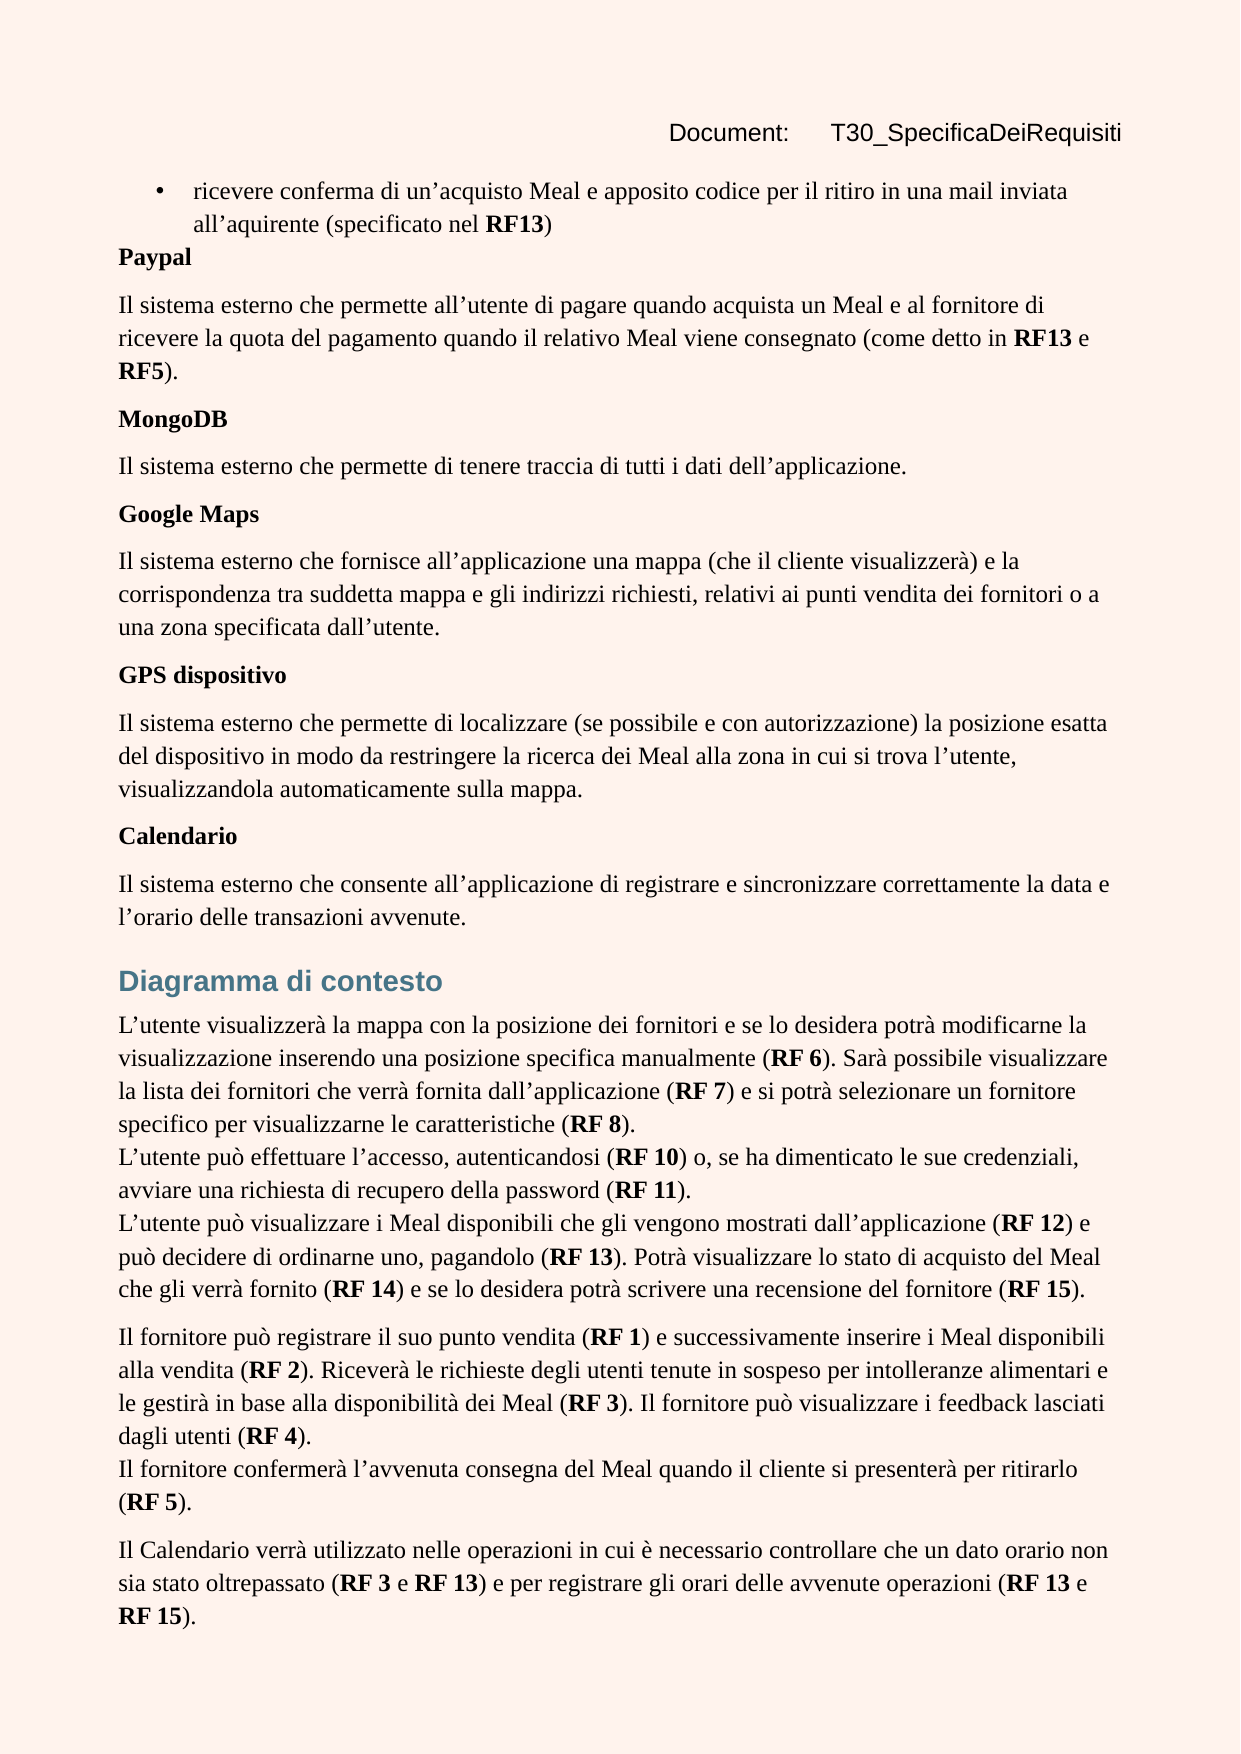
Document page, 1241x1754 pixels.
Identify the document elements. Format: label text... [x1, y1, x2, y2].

text L’utente può effettuare l’accesso, autenticandosi (RF 10) o, se ha dimenticato le sue credenziali, avviare una richiesta di recupero della password (RF 11). [118, 1142, 1122, 1204]
subtitle Diagramma di contesto [118, 964, 1122, 998]
text L’utente visualizzerà la mappa con la posizione dei fornitori e se lo desidera potrà modificarne la visualizzazione inserendo una posizione specifica manualmente (RF 6). Sarà possibile visualizzare la lista dei fornitori che verrà fornita dall’applicazione (RF 7) e si potrà selezionare un fornitore specifico per visualizzarne le caratteristiche (RF 8). [118, 1010, 1122, 1138]
text GPS dispositivo [118, 660, 1122, 689]
text MongoDB [118, 404, 1122, 432]
list ricevere conferma di un’acquisto Meal e apposito codice per il ritiro in una mail inviata all’aquirente (specificato nel RF13) [156, 176, 1122, 238]
text Il sistema esterno che fornisce all’applicazione una mappa (che il cliente visualizzerà) e la corrispondenza tra suddetta mappa e gli indirizzi richiesti, relativi ai punti vendita dei fornitori o a una zona specificata dall’utente. [118, 546, 1122, 641]
text Il sistema esterno che permette di tenere traccia di tutti i dati dell’applicazione. [118, 451, 1122, 480]
text L’utente può visualizzare i Meal disponibili che gli vengono mostrati dall’applicazione (RF 12) e può decidere di ordinarne uno, pagandolo (RF 13). Potrà visualizzare lo stato di acquisto del Meal che gli verrà fornito (RF 14) e se lo desidera potrà scrivere una recensione del fornitore (RF 15). [118, 1208, 1122, 1303]
text Il fornitore può registrare il suo punto vendita (RF 1) e successivamente inserire i Meal disponibili alla vendita (RF 2). Riceverà le richieste degli utenti tenute in sospeso per intolleranze alimentari e le gestirà in base alla disponibilità dei Meal (RF 3). Il fornitore può visualizzare i feedback lasciati dagli utenti (RF 4). [118, 1322, 1122, 1450]
text Calendario [118, 821, 1122, 850]
text Il Calendario verrà utilizzato nelle operazioni in cui è necessario controllare che un dato orario non sia stato oltrepassato (RF 3 e RF 13) e per registrare gli orari delle avvenute operazioni (RF 13 e RF 15). [118, 1535, 1122, 1630]
text Il sistema esterno che consente all’applicazione di registrare e sincronizzare correttamente la data e l’orario delle transazioni avvenute. [118, 869, 1122, 931]
text Paypal [118, 242, 1122, 271]
text Google Maps [118, 499, 1122, 528]
text Il sistema esterno che permette di localizzare (se possibile e con autorizzazione) la posizione esatta del dispositivo in modo da restringere la ricerca dei Meal alla zona in cui si trova l’utente, visualizzandola automaticamente sulla mappa. [118, 708, 1122, 802]
text Il fornitore confermerà l’avvenuta consegna del Meal quando il cliente si presenterà per ritirarlo (RF 5). [118, 1454, 1122, 1516]
text Il sistema esterno che permette all’utente di pagare quando acquista un Meal e al fornitore di ricevere la quota del pagamento quando il relativo Meal viene consegnato (come detto in RF13 e RF5). [118, 290, 1122, 385]
